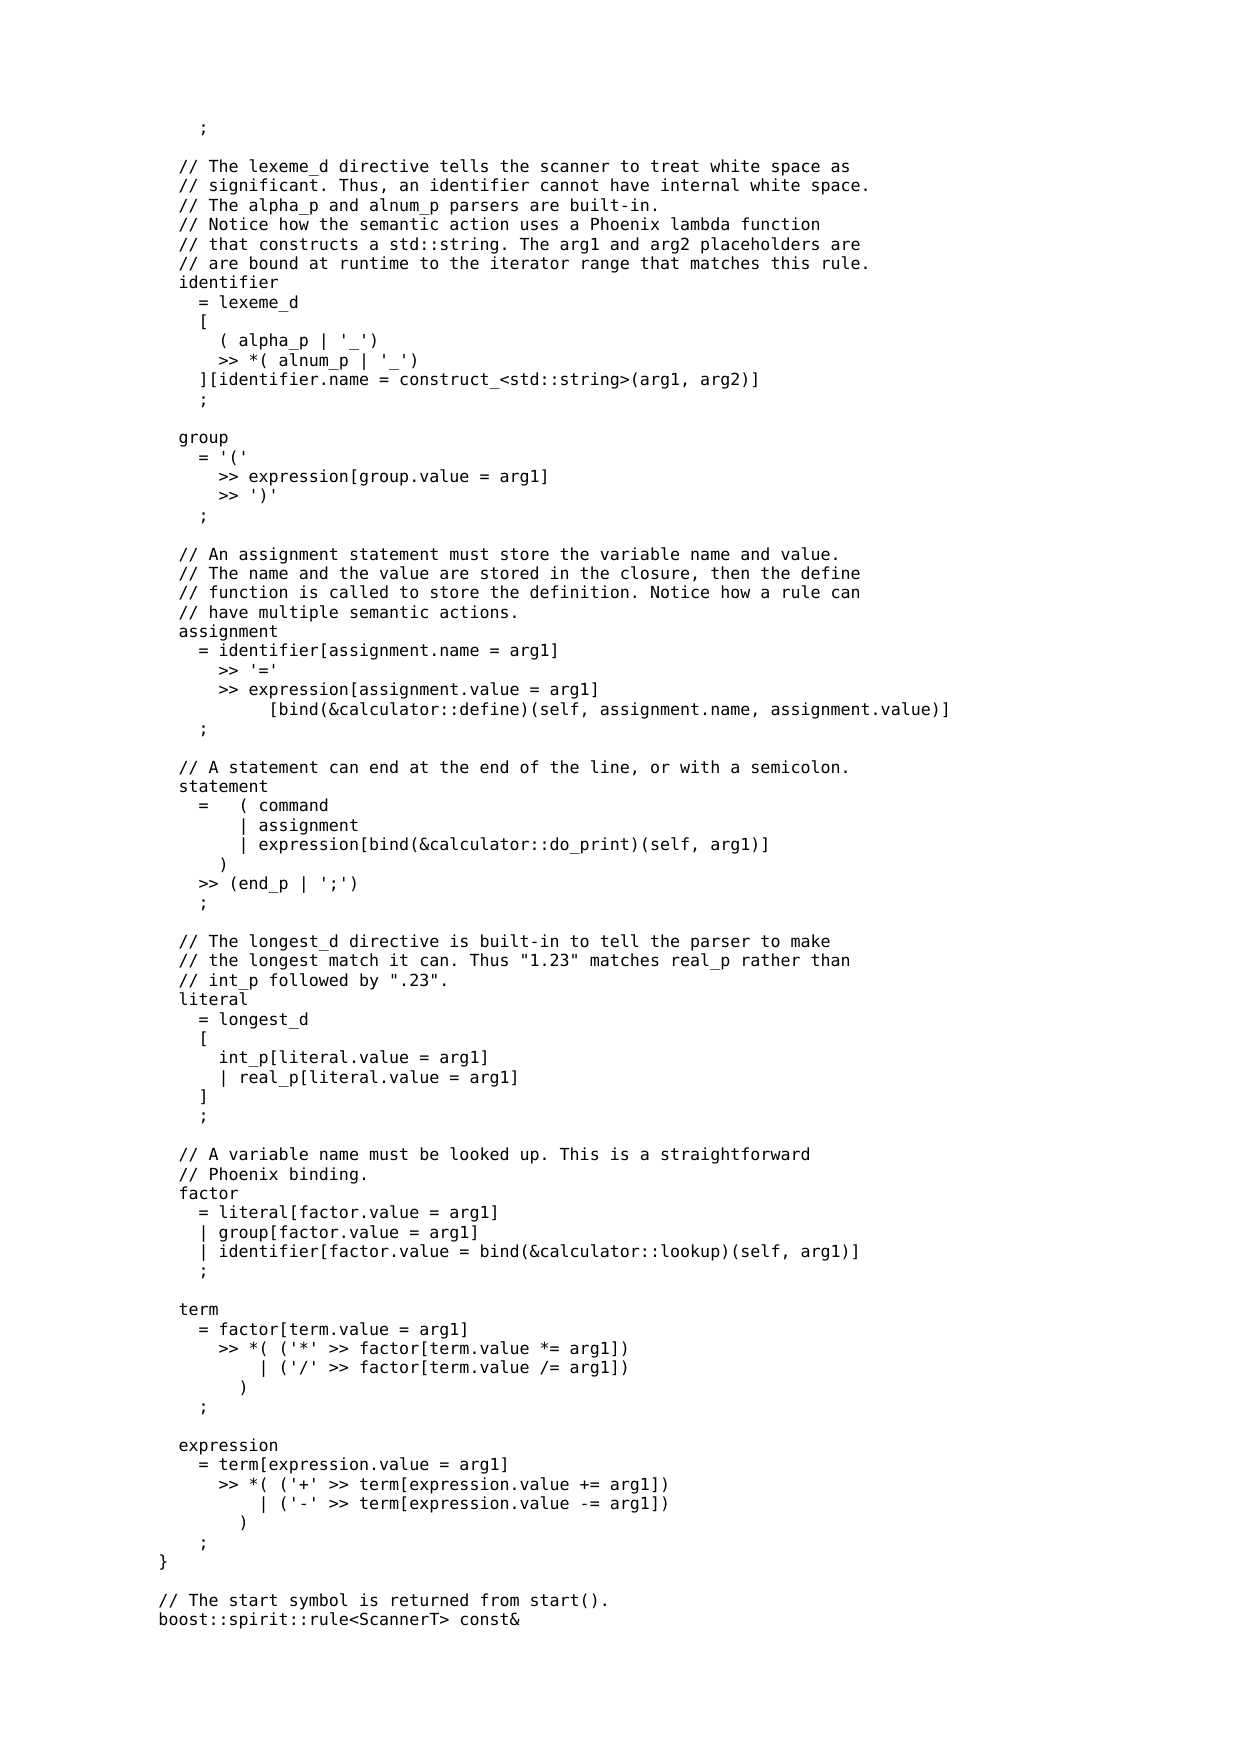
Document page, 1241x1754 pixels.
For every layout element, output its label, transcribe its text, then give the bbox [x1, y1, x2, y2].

text = term[expression.value = arg1] [118, 1455, 1122, 1474]
text expression [118, 1436, 1122, 1455]
text ) [118, 1377, 1122, 1397]
text ; [118, 506, 1122, 525]
text ( alpha_p | '_') [118, 331, 1122, 351]
text ] [118, 1087, 1122, 1106]
text >> expression[group.value = arg1] [118, 467, 1122, 486]
text // An assignment statement must store the variable name and value. [118, 544, 1122, 564]
text // Notice how the semantic action uses a Phoenix lambda function [118, 215, 1122, 234]
text ][identifier.name = construct_<std::string>(arg1, arg2)] [118, 370, 1122, 389]
text // int_p followed by ".23". [118, 971, 1122, 990]
text // function is called to store the definition. Notice how a rule can [118, 583, 1122, 602]
text // the longest match it can. Thus "1.23" matches real_p rather than [118, 951, 1122, 971]
text } [118, 1552, 1122, 1571]
text // significant. Thus, an identifier cannot have internal white space. [118, 176, 1122, 196]
text >> (end_p | ';') [118, 874, 1122, 893]
text | identifier[factor.value = bind(&calculator::lookup)(self, arg1)] [118, 1242, 1122, 1261]
text = ( command [118, 796, 1122, 816]
text ; [118, 118, 1122, 137]
text | group[factor.value = arg1] [118, 1222, 1122, 1242]
text assignment [118, 622, 1122, 641]
text [ [118, 1029, 1122, 1048]
text ) [118, 854, 1122, 874]
text factor [118, 1184, 1122, 1203]
text ; [118, 719, 1122, 738]
text literal [118, 990, 1122, 1009]
text [ [118, 312, 1122, 331]
text ; [118, 1532, 1122, 1552]
text ; [118, 1397, 1122, 1416]
text // The start symbol is returned from start(). [118, 1591, 1122, 1610]
text | real_p[literal.value = arg1] [118, 1067, 1122, 1087]
text ; [118, 389, 1122, 409]
text // have multiple semantic actions. [118, 602, 1122, 622]
text group [118, 428, 1122, 447]
text // The longest_d directive is built-in to tell the parser to make [118, 932, 1122, 951]
text // are bound at runtime to the iterator range that matches this rule. [118, 254, 1122, 273]
text = factor[term.value = arg1] [118, 1319, 1122, 1339]
text >> *( alnum_p | '_') [118, 351, 1122, 370]
text ; [118, 893, 1122, 912]
text >> *( ('+' >> term[expression.value += arg1]) [118, 1474, 1122, 1494]
text >> *( ('*' >> factor[term.value *= arg1]) [118, 1339, 1122, 1358]
text | expression[bind(&calculator::do_print)(self, arg1)] [118, 835, 1122, 854]
text | ('-' >> term[expression.value -= arg1]) [118, 1494, 1122, 1513]
text boost::spirit::rule<ScannerT> const& [118, 1610, 1122, 1629]
text // The name and the value are stored in the closure, then the define [118, 564, 1122, 583]
text >> '=' [118, 661, 1122, 680]
text >> ')' [118, 486, 1122, 506]
text term [118, 1300, 1122, 1319]
text = identifier[assignment.name = arg1] [118, 641, 1122, 661]
text identifier [118, 273, 1122, 292]
text statement [118, 777, 1122, 796]
text = longest_d [118, 1009, 1122, 1029]
text [bind(&calculator::define)(self, assignment.name, assignment.value)] [118, 699, 1122, 719]
text = '(' [118, 447, 1122, 467]
text ; [118, 1261, 1122, 1281]
text ) [118, 1513, 1122, 1532]
text | assignment [118, 816, 1122, 835]
text // A variable name must be looked up. This is a straightforward [118, 1145, 1122, 1164]
text // Phoenix binding. [118, 1164, 1122, 1184]
text int_p[literal.value = arg1] [118, 1048, 1122, 1067]
text // A statement can end at the end of the line, or with a semicolon. [118, 757, 1122, 777]
text // that constructs a std::string. The arg1 and arg2 placeholders are [118, 234, 1122, 254]
text // The alpha_p and alnum_p parsers are built-in. [118, 196, 1122, 215]
text >> expression[assignment.value = arg1] [118, 680, 1122, 699]
text | ('/' >> factor[term.value /= arg1]) [118, 1358, 1122, 1377]
text = literal[factor.value = arg1] [118, 1203, 1122, 1222]
text = lexeme_d [118, 292, 1122, 312]
text ; [118, 1106, 1122, 1126]
text // The lexeme_d directive tells the scanner to treat white space as [118, 157, 1122, 176]
